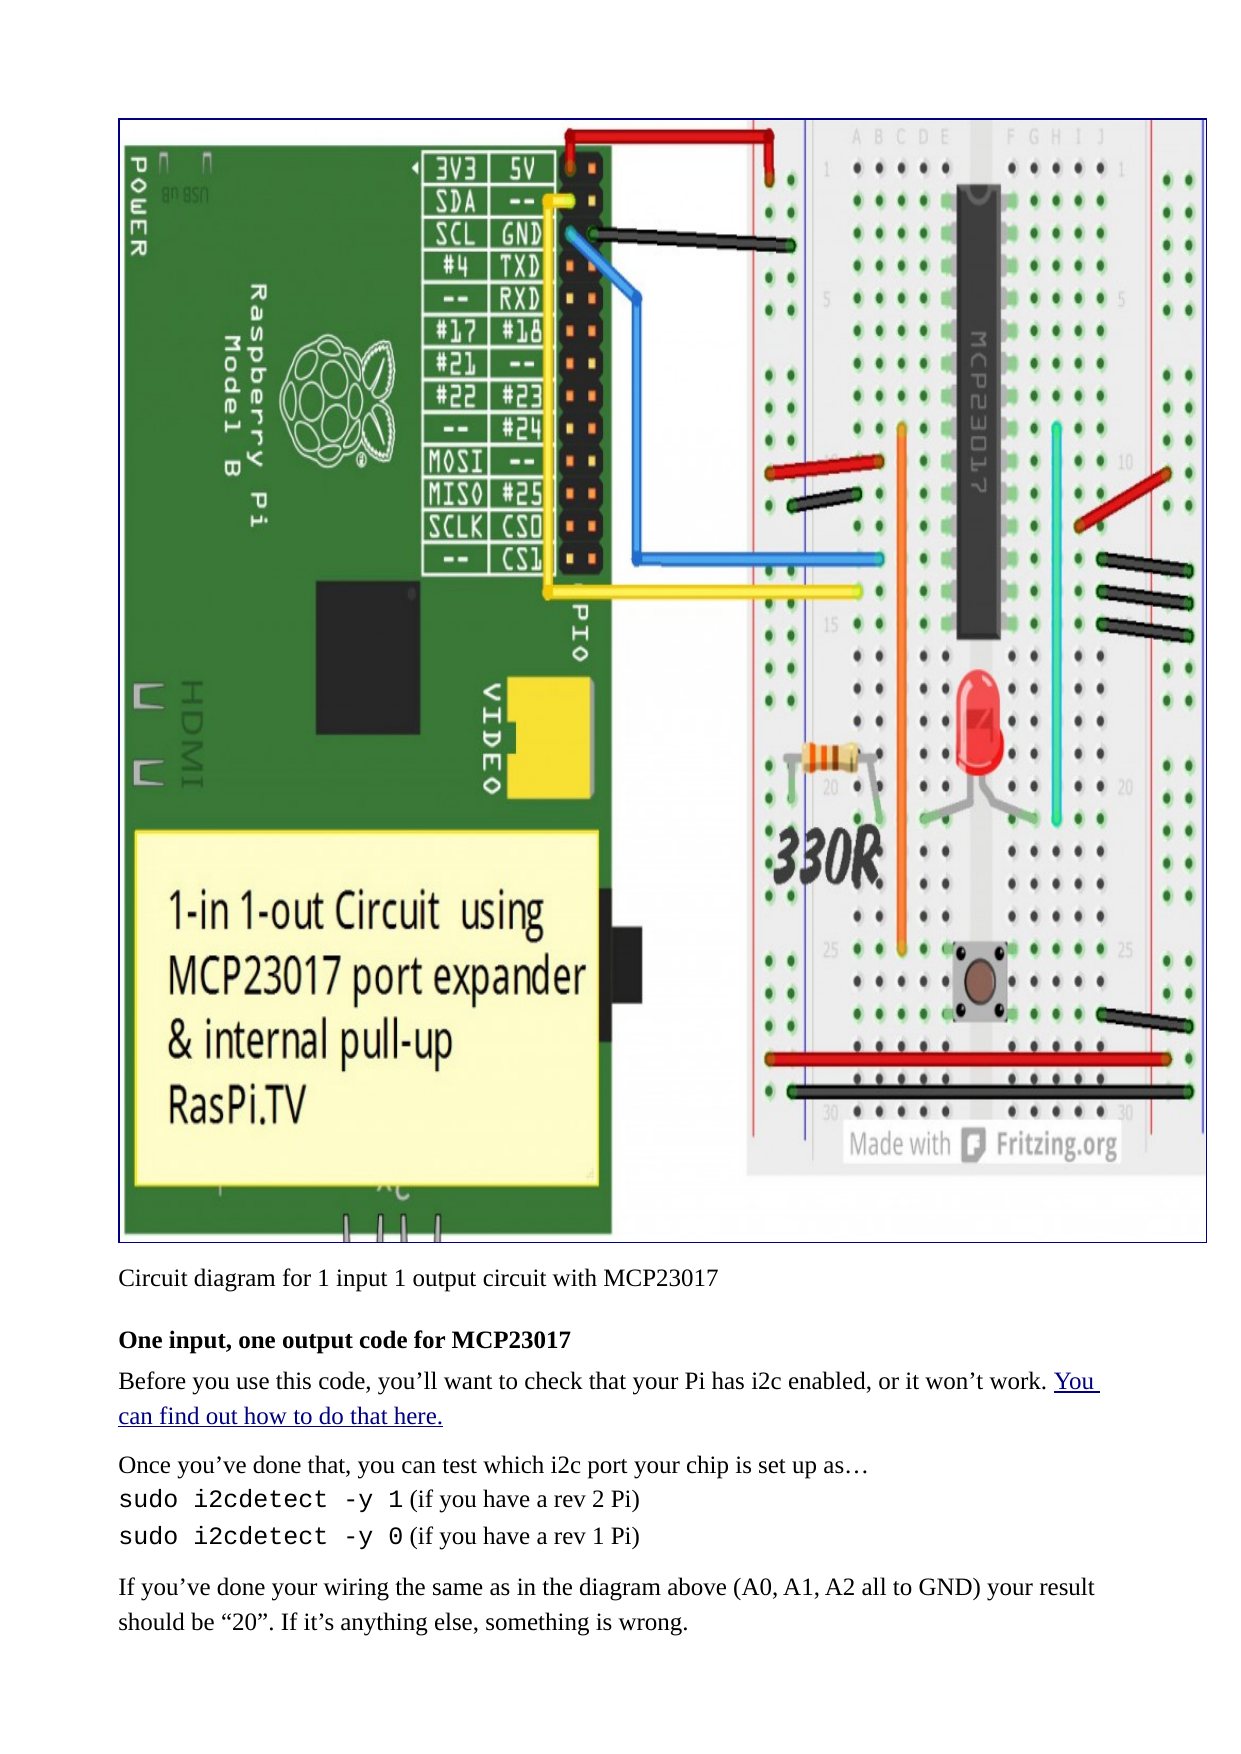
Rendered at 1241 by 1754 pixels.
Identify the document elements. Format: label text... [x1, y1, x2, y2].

text Circuit diagram for 1 input 1 output circuit with MCP23017 [118, 1263, 1122, 1292]
text Before you use this code, you’ll want to check that your Pi has i2c enabled, or it won’t work. You can find out how to do that here. [118, 1366, 1122, 1429]
text If you’ve done your wiring the same as in the diagram above (A0, A1, A2 all to GND) your result should be “20”. If it’s anything else, something is wrong. [118, 1572, 1122, 1636]
text Once you’ve done that, you can test which i2c port your chip is set up as… sudo i2cdetect -y 1 (if you have a rev 2 Pi) sudo i2cdetect -y 0 (if you have a rev 1 Pi) [118, 1450, 1122, 1552]
subtitle One input, one output code for MCP23017 [118, 1325, 1122, 1354]
picture [120, 120, 1206, 1242]
